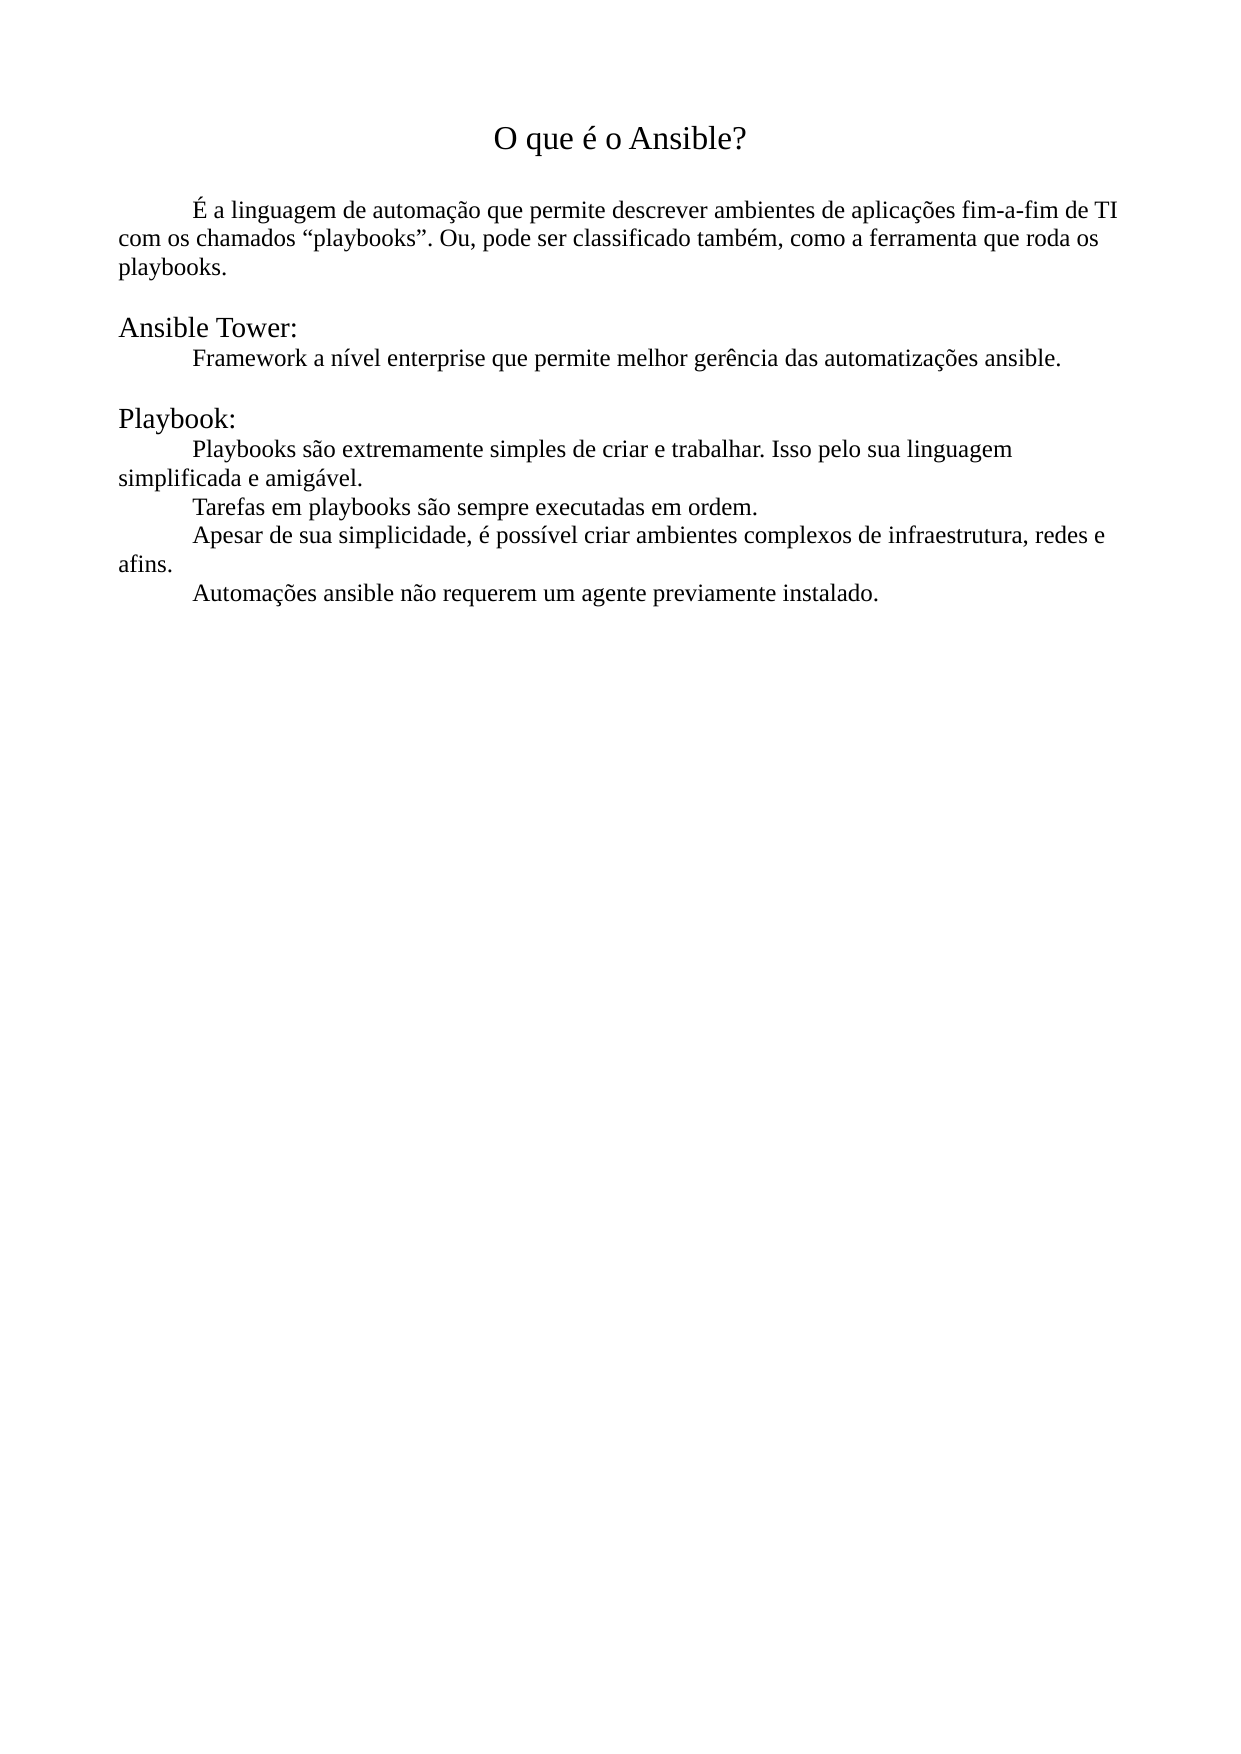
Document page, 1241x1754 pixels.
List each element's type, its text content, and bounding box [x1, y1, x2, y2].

text Playbook: [118, 401, 1122, 434]
text Framework a nível enterprise que permite melhor gerência das automatizações ansible. [118, 343, 1122, 372]
text Automações ansible não requerem um agente previamente instalado. [118, 578, 1122, 607]
text Playbooks são extremamente simples de criar e trabalhar. Isso pelo sua linguagem simplificada e amigável. [118, 434, 1122, 492]
text O que é o Ansible? [118, 118, 1122, 156]
text Apesar de sua simplicidade, é possível criar ambientes complexos de infraestrutura, redes e afins. [118, 521, 1122, 578]
text Tarefas em playbooks são sempre executadas em ordem. [118, 492, 1122, 521]
text Ansible Tower: [118, 310, 1122, 343]
text É a linguagem de automação que permite descrever ambientes de aplicações fim-a-fim de TI com os chamados “playbooks”. Ou, pode ser classificado também, como a ferramenta que roda os playbooks. [118, 195, 1122, 281]
